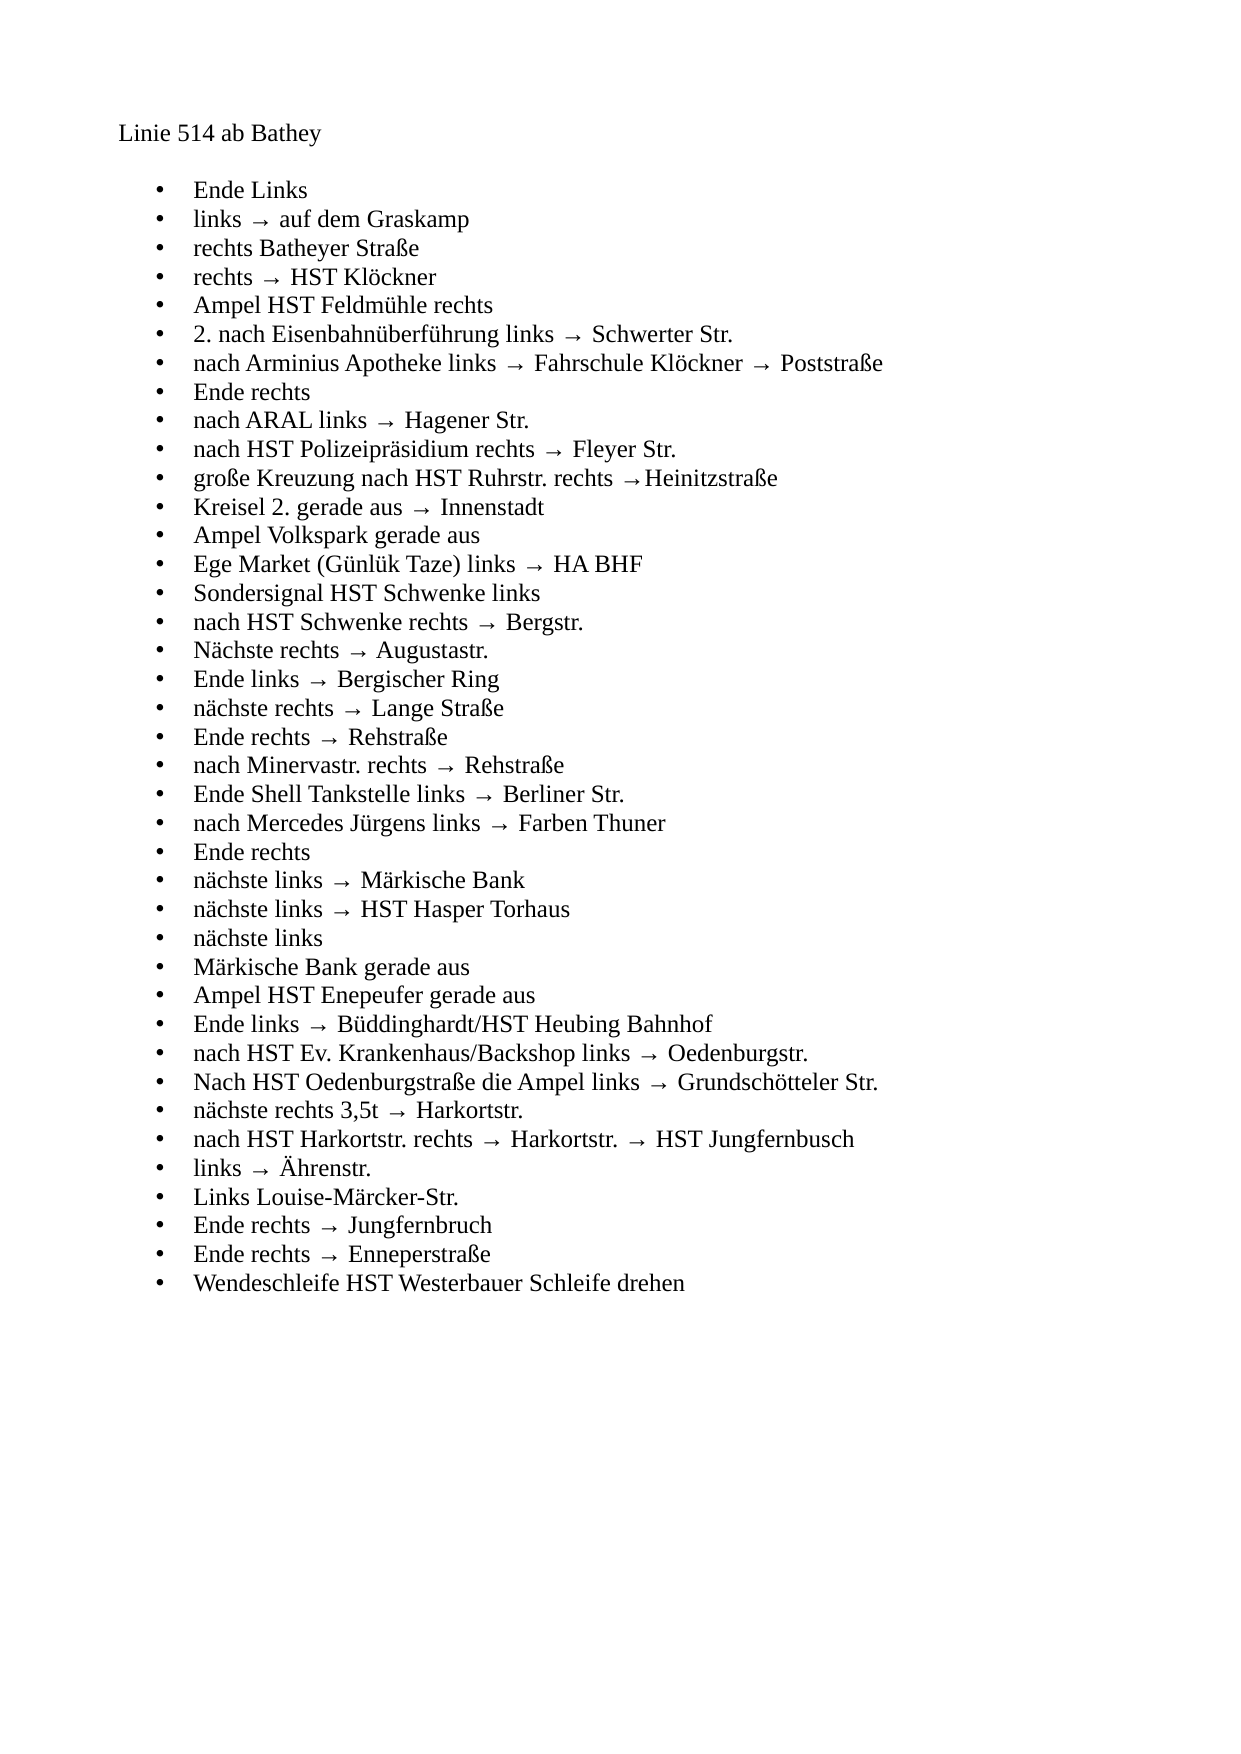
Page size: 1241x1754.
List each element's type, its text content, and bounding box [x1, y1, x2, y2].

list nach Minervastr. rechts → Rehstraße [156, 751, 1122, 779]
list Wendeschleife HST Westerbauer Schleife drehen [156, 1268, 1122, 1297]
list Ende Shell Tankstelle links → Berliner Str. [156, 779, 1122, 808]
list Märkische Bank gerade aus [156, 952, 1122, 981]
text Linie 514 ab Bathey [118, 118, 1122, 147]
list Ende Links [156, 176, 1122, 204]
list Sondersignal HST Schwenke links [156, 578, 1122, 607]
list nächste rechts 3,5t → Harkortstr. [156, 1096, 1122, 1124]
list nächste links [156, 923, 1122, 952]
list Ende rechts [156, 837, 1122, 866]
list Ampel Volkspark gerade aus [156, 521, 1122, 549]
list rechts Batheyer Straße [156, 233, 1122, 262]
list Ende rechts → Jungfernbruch [156, 1211, 1122, 1239]
list nach HST Harkortstr. rechts → Harkortstr. → HST Jungfernbusch [156, 1124, 1122, 1153]
list Nach HST Oedenburgstraße die Ampel links → Grundschötteler Str. [156, 1067, 1122, 1096]
list nach Mercedes Jürgens links → Farben Thuner [156, 808, 1122, 837]
list große Kreuzung nach HST Ruhrstr. rechts →Heinitzstraße [156, 463, 1122, 492]
list Nächste rechts → Augustastr. [156, 636, 1122, 664]
list Ende rechts [156, 377, 1122, 406]
list links → auf dem Graskamp [156, 204, 1122, 233]
list nach Arminius Apotheke links → Fahrschule Klöckner → Poststraße [156, 348, 1122, 377]
list Kreisel 2. gerade aus → Innenstadt [156, 492, 1122, 521]
list Ampel HST Feldmühle rechts [156, 291, 1122, 319]
list Ende links → Büddinghardt/HST Heubing Bahnhof [156, 1009, 1122, 1038]
list Ege Market (Günlük Taze) links → HA BHF [156, 549, 1122, 578]
list rechts → HST Klöckner [156, 262, 1122, 291]
list links → Ährenstr. [156, 1153, 1122, 1182]
list nach ARAL links → Hagener Str. [156, 406, 1122, 434]
list nächste links → HST Hasper Torhaus [156, 894, 1122, 923]
list Links Louise-Märcker-Str. [156, 1182, 1122, 1211]
list nach HST Polizeipräsidium rechts → Fleyer Str. [156, 434, 1122, 463]
list nächste links → Märkische Bank [156, 866, 1122, 894]
list Ende rechts → Enneperstraße [156, 1239, 1122, 1268]
list Ende links → Bergischer Ring [156, 664, 1122, 693]
list Ende rechts → Rehstraße [156, 722, 1122, 751]
list nächste rechts → Lange Straße [156, 693, 1122, 722]
list 2. nach Eisenbahnüberführung links → Schwerter Str. [156, 319, 1122, 348]
list Ampel HST Enepeufer gerade aus [156, 981, 1122, 1009]
list nach HST Schwenke rechts → Bergstr. [156, 607, 1122, 636]
list nach HST Ev. Krankenhaus/Backshop links → Oedenburgstr. [156, 1038, 1122, 1067]
